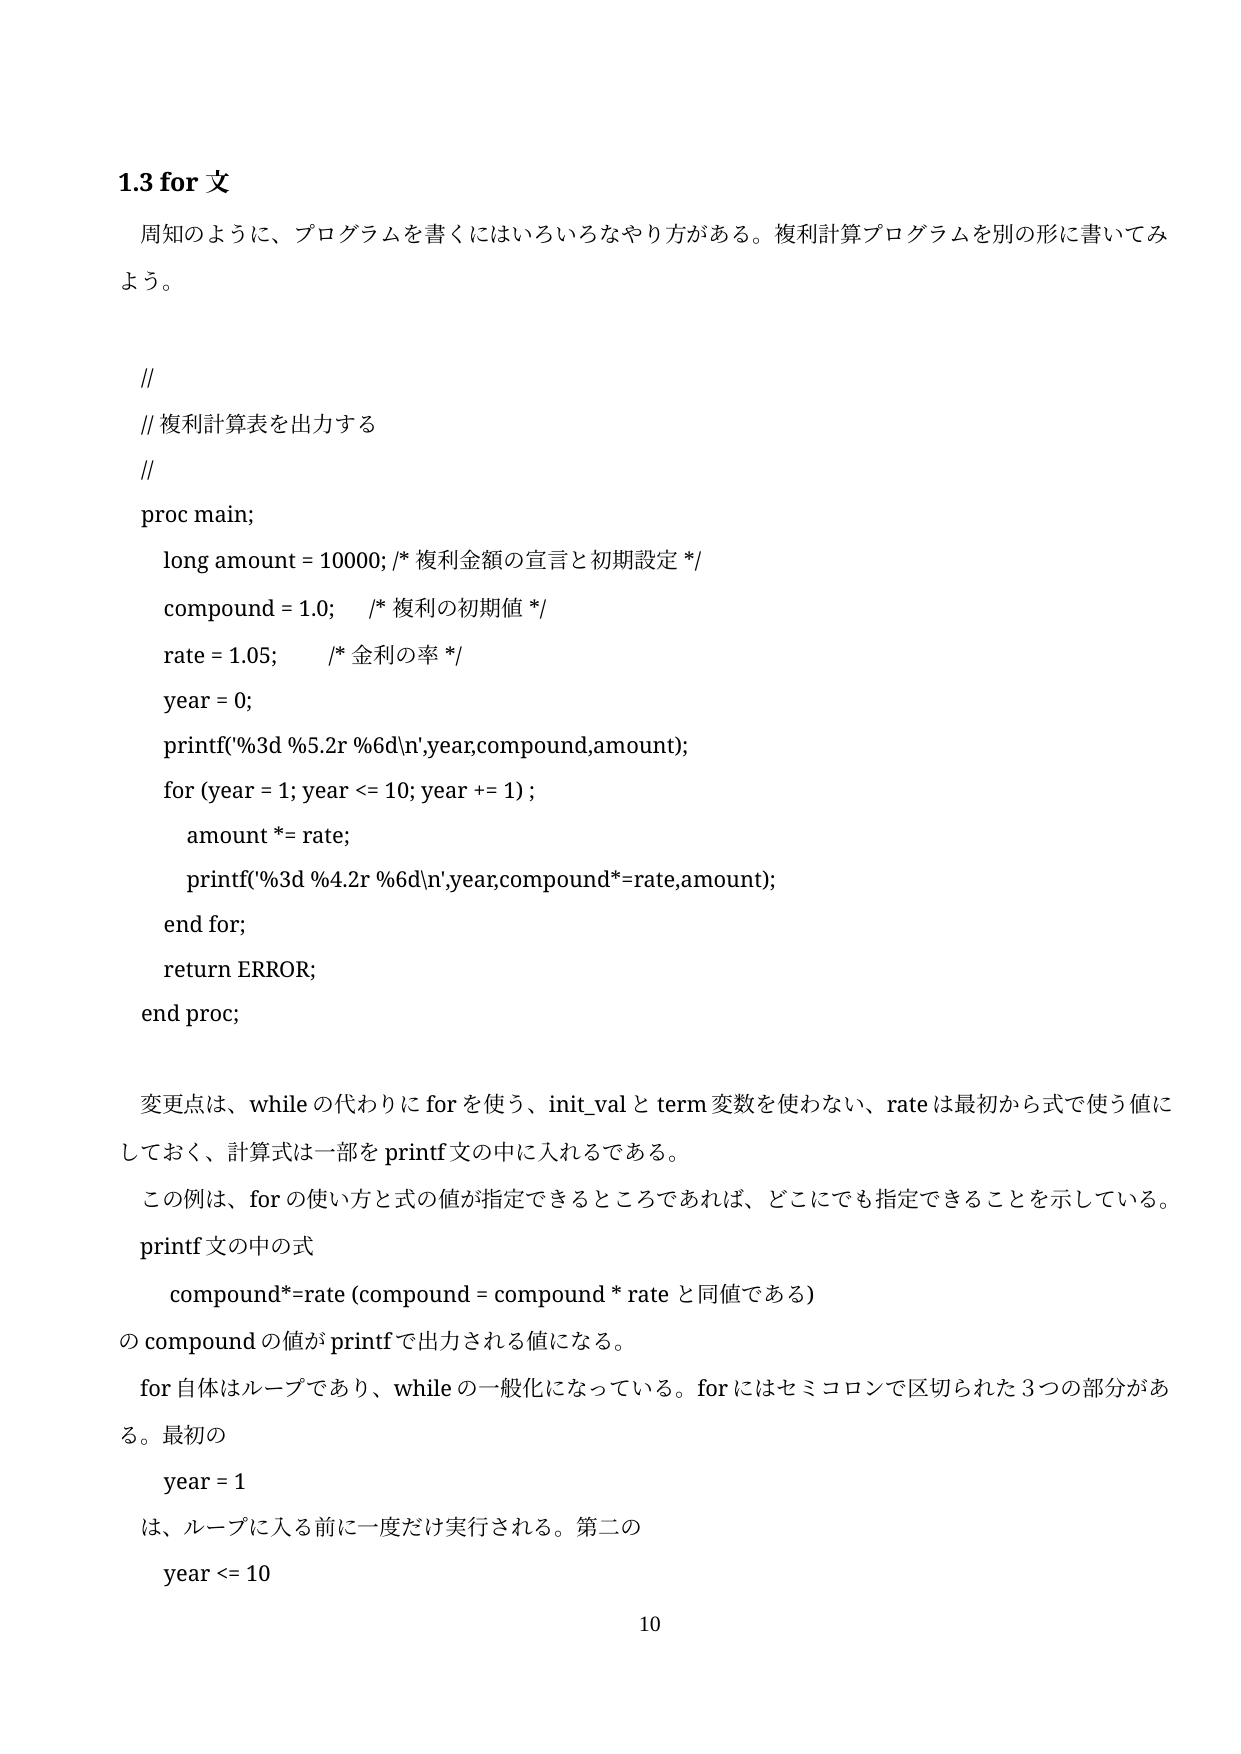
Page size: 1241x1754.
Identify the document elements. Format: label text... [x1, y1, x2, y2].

text end proc; [118, 998, 1181, 1028]
text printf文の中の式 [118, 1229, 1181, 1261]
text year <= 10 [118, 1558, 1181, 1588]
text printf('%3d %4.2r %6d\n',year,compound*=rate,amount); [118, 864, 1181, 894]
text のcompoundの値がprintfで出力される値になる。 [118, 1324, 1181, 1356]
text この例は、forの使い方と式の値が指定できるところであれば、どこにでも指定できることを示している。 [118, 1182, 1181, 1214]
text proc main; [118, 499, 1181, 529]
text for (year = 1; year <= 10; year += 1) ; [118, 775, 1181, 805]
text // 複利計算表を出力する [118, 407, 1181, 438]
text compound*=rate (compound = compound * rate と同値である) [118, 1277, 1181, 1308]
text year = 1 [118, 1466, 1181, 1496]
text // [118, 454, 1181, 484]
text year = 0; [118, 686, 1181, 715]
text for自体はループであり、whileの一般化になっている。forにはセミコロンで区切られた３つの部分がある。最初の [118, 1371, 1181, 1450]
text // [118, 362, 1181, 392]
text 1.3 for 文 [118, 163, 1181, 199]
text return ERROR; [118, 954, 1181, 983]
text 変更点は、whileの代わりにforを使う、init_valとterm変数を使わない、rateは最初から式で使う値にしておく、計算式は一部をprintf文の中に入れるである。 [118, 1088, 1181, 1167]
text end for; [118, 909, 1181, 939]
text は、ループに入る前に一度だけ実行される。第二の [118, 1511, 1181, 1542]
text rate = 1.05; /* 金利の率 */ [118, 638, 1181, 670]
text long amount = 10000; /* 複利金額の宣言と初期設定 */ [118, 544, 1181, 575]
text printf('%3d %5.2r %6d\n',year,compound,amount); [118, 730, 1181, 760]
text amount *= rate; [118, 819, 1181, 849]
text 周知のように、プログラムを書くにはいろいろなやり方がある。複利計算プログラムを別の形に書いてみよう。 [118, 217, 1181, 296]
text compound = 1.0; /* 複利の初期値 */ [118, 591, 1181, 622]
